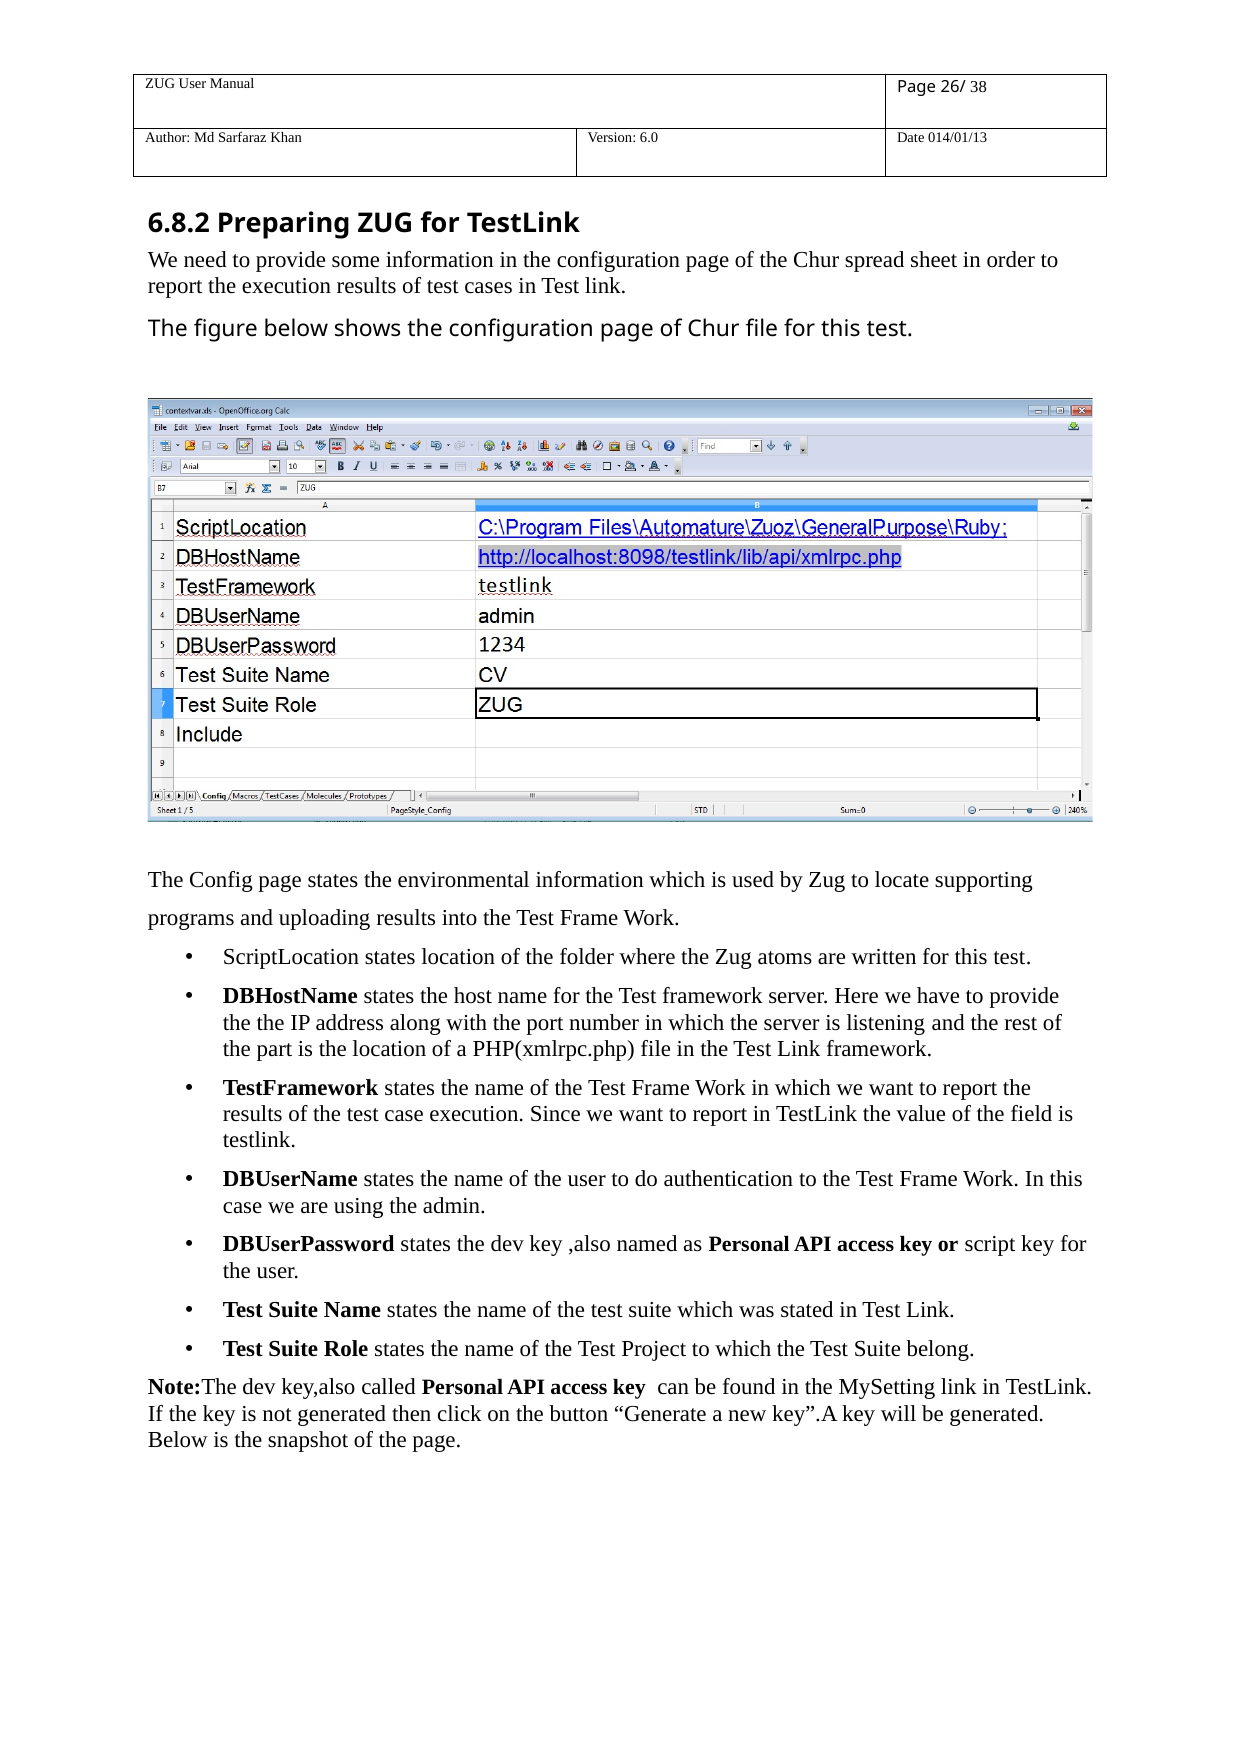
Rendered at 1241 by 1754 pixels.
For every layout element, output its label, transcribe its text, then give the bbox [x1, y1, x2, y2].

subtitle 6.8.2 Preparing ZUG for TestLink [148, 203, 1092, 240]
text Note:The dev key,also called Personal API access key can be found in the MySetting link in TestLink. If the key is not generated then click on the button “Generate a new key”.A key will be generated. Below is the snapshot of the page. [148, 1373, 1092, 1452]
text programs and uploading results into the Test Frame Work. [148, 904, 1092, 931]
text We need to provide some information in the configuration page of the Chur spread sheet in order to report the execution results of test cases in Test link. [148, 246, 1092, 299]
list ScriptLocation states location of the folder where the Zug atoms are written for this test. [185, 943, 1092, 970]
picture [147, 398, 1093, 822]
text The figure below shows the configuration page of Chur file for this test. [148, 311, 1092, 343]
list DBUserName states the name of the user to do authentication to the Test Frame Work. In this case we are using the admin. [185, 1165, 1092, 1218]
text The Config page states the environmental information which is used by Zug to locate supporting [148, 866, 1092, 892]
list DBHostName states the host name for the Test framework server. Here we have to provide the the IP address along with the port number in which the server is listening and the rest of the part is the location of a PHP(xmlrpc.php) file in the Test Link framework. [185, 982, 1092, 1061]
list Test Suite Name states the name of the test suite which was stated in Test Link. [185, 1296, 1092, 1322]
list DBUserPassword states the dev key ,also named as Personal API access key or script key for the user. [185, 1231, 1092, 1283]
list TestFramework states the name of the Test Frame Work in which we want to report the results of the test case execution. Since we want to report in TestLink the value of the field is testlink. [185, 1074, 1092, 1153]
list Test Suite Role states the name of the Test Project to which the Test Suite belong. [185, 1334, 1092, 1361]
